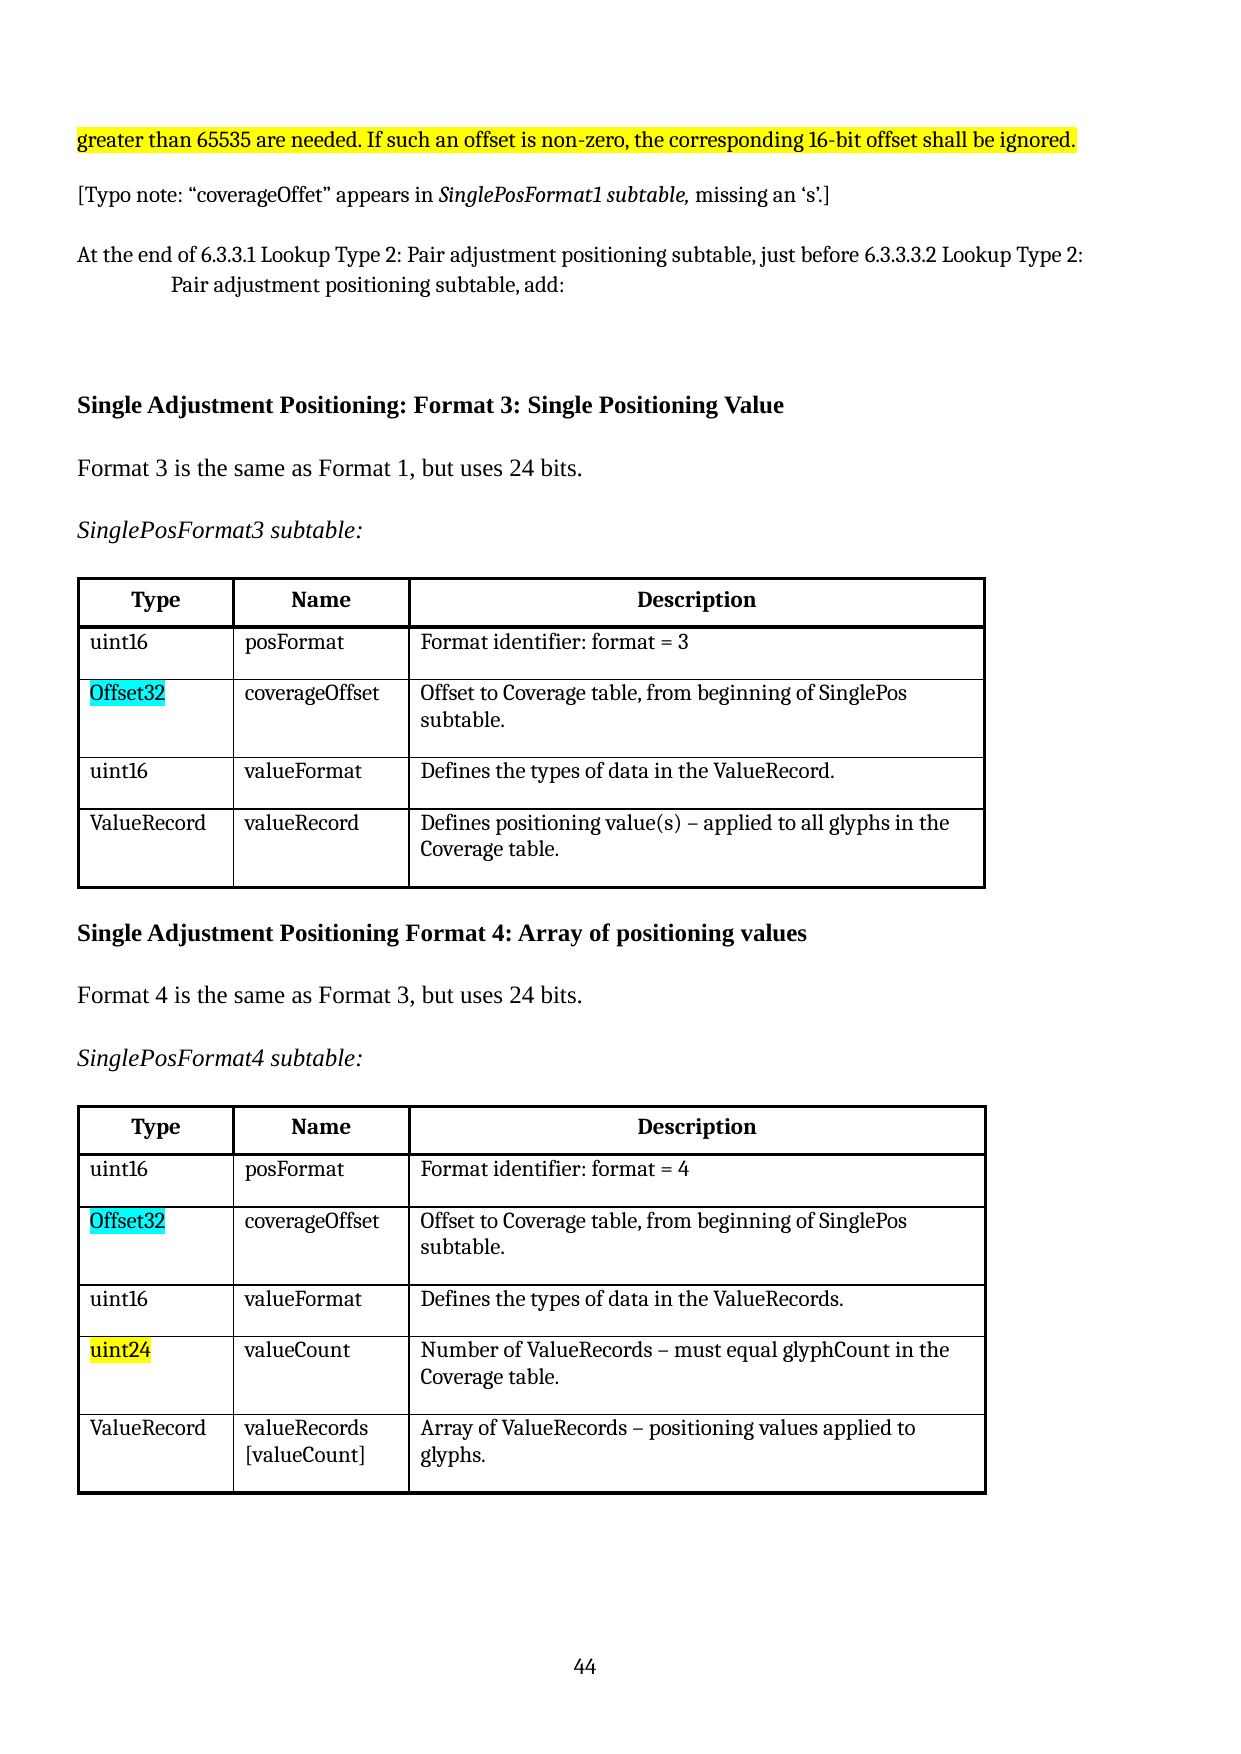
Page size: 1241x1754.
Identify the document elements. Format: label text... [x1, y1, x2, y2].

text Single Adjustment Positioning: Format 3: Single Positioning Value [77, 391, 1093, 419]
text greater than 65535 are needed. If such an offset is non-zero, the corresponding 16-bit offset shall be ignored. [77, 127, 1093, 153]
text SinglePosFormat3 subtable: [77, 515, 1093, 544]
table_header Description [411, 1108, 984, 1153]
table_cell uint16 [80, 1286, 233, 1336]
table_cell posFormat [234, 629, 408, 678]
text At the end of 6.3.3.1 Lookup Type 2: Pair adjustment positioning subtable, just before 6.3.3.3.2 Lookup Type 2: Pair adjustment positioning subtable, add: [77, 242, 1093, 298]
table_cell uint16 [80, 758, 233, 808]
table_cell coverageOffset [234, 1208, 408, 1284]
table_header Type [80, 1108, 232, 1153]
text [Typo note: “coverageOffet” appears in SinglePosFormat1 subtable, missing an ‘s’.] [77, 182, 1093, 209]
table_cell Number of ValueRecords – must equal glyphCount in the Coverage table. [410, 1337, 984, 1413]
table_cell Defines positioning value(s) – applied to all glyphs in the Coverage table. [410, 810, 983, 886]
table_cell Defines the types of data in the ValueRecord. [410, 758, 983, 808]
text Single Adjustment Positioning Format 4: Array of positioning values [77, 918, 1093, 947]
table_cell coverageOffset [234, 680, 408, 756]
table_cell Format identifier: format = 4 [410, 1156, 984, 1206]
table_cell ValueRecord [80, 1415, 233, 1491]
table_cell uint16 [80, 1156, 233, 1206]
table_cell valueFormat [234, 1286, 408, 1336]
table_header Name [235, 580, 408, 625]
table_header Description [411, 580, 983, 625]
table_cell Format identifier: format = 3 [410, 629, 983, 678]
text SinglePosFormat4 subtable: [77, 1043, 1093, 1071]
table_cell ValueRecord [80, 810, 233, 886]
table_cell valueRecords [valueCount] [234, 1415, 408, 1491]
text Format 3 is the same as Format 1, but uses 24 bits. [77, 453, 1093, 482]
table_cell Defines the types of data in the ValueRecords. [410, 1286, 984, 1336]
table_cell valueFormat [234, 758, 408, 808]
table_cell uint24 [80, 1337, 233, 1413]
table_cell Offset32 [80, 680, 233, 756]
table_header Name [235, 1108, 408, 1153]
table_cell valueCount [234, 1337, 408, 1413]
table_cell Offset to Coverage table, from beginning of SinglePos subtable. [410, 1208, 984, 1284]
table_cell Array of ValueRecords – positioning values applied to glyphs. [410, 1415, 984, 1491]
table_cell Offset to Coverage table, from beginning of SinglePos subtable. [410, 680, 983, 756]
text Format 4 is the same as Format 3, but uses 24 bits. [77, 980, 1093, 1009]
table_cell uint16 [80, 629, 233, 678]
table_cell valueRecord [234, 810, 408, 886]
table_header Type [80, 580, 232, 625]
table_cell posFormat [234, 1156, 408, 1206]
table_cell Offset32 [80, 1208, 233, 1284]
